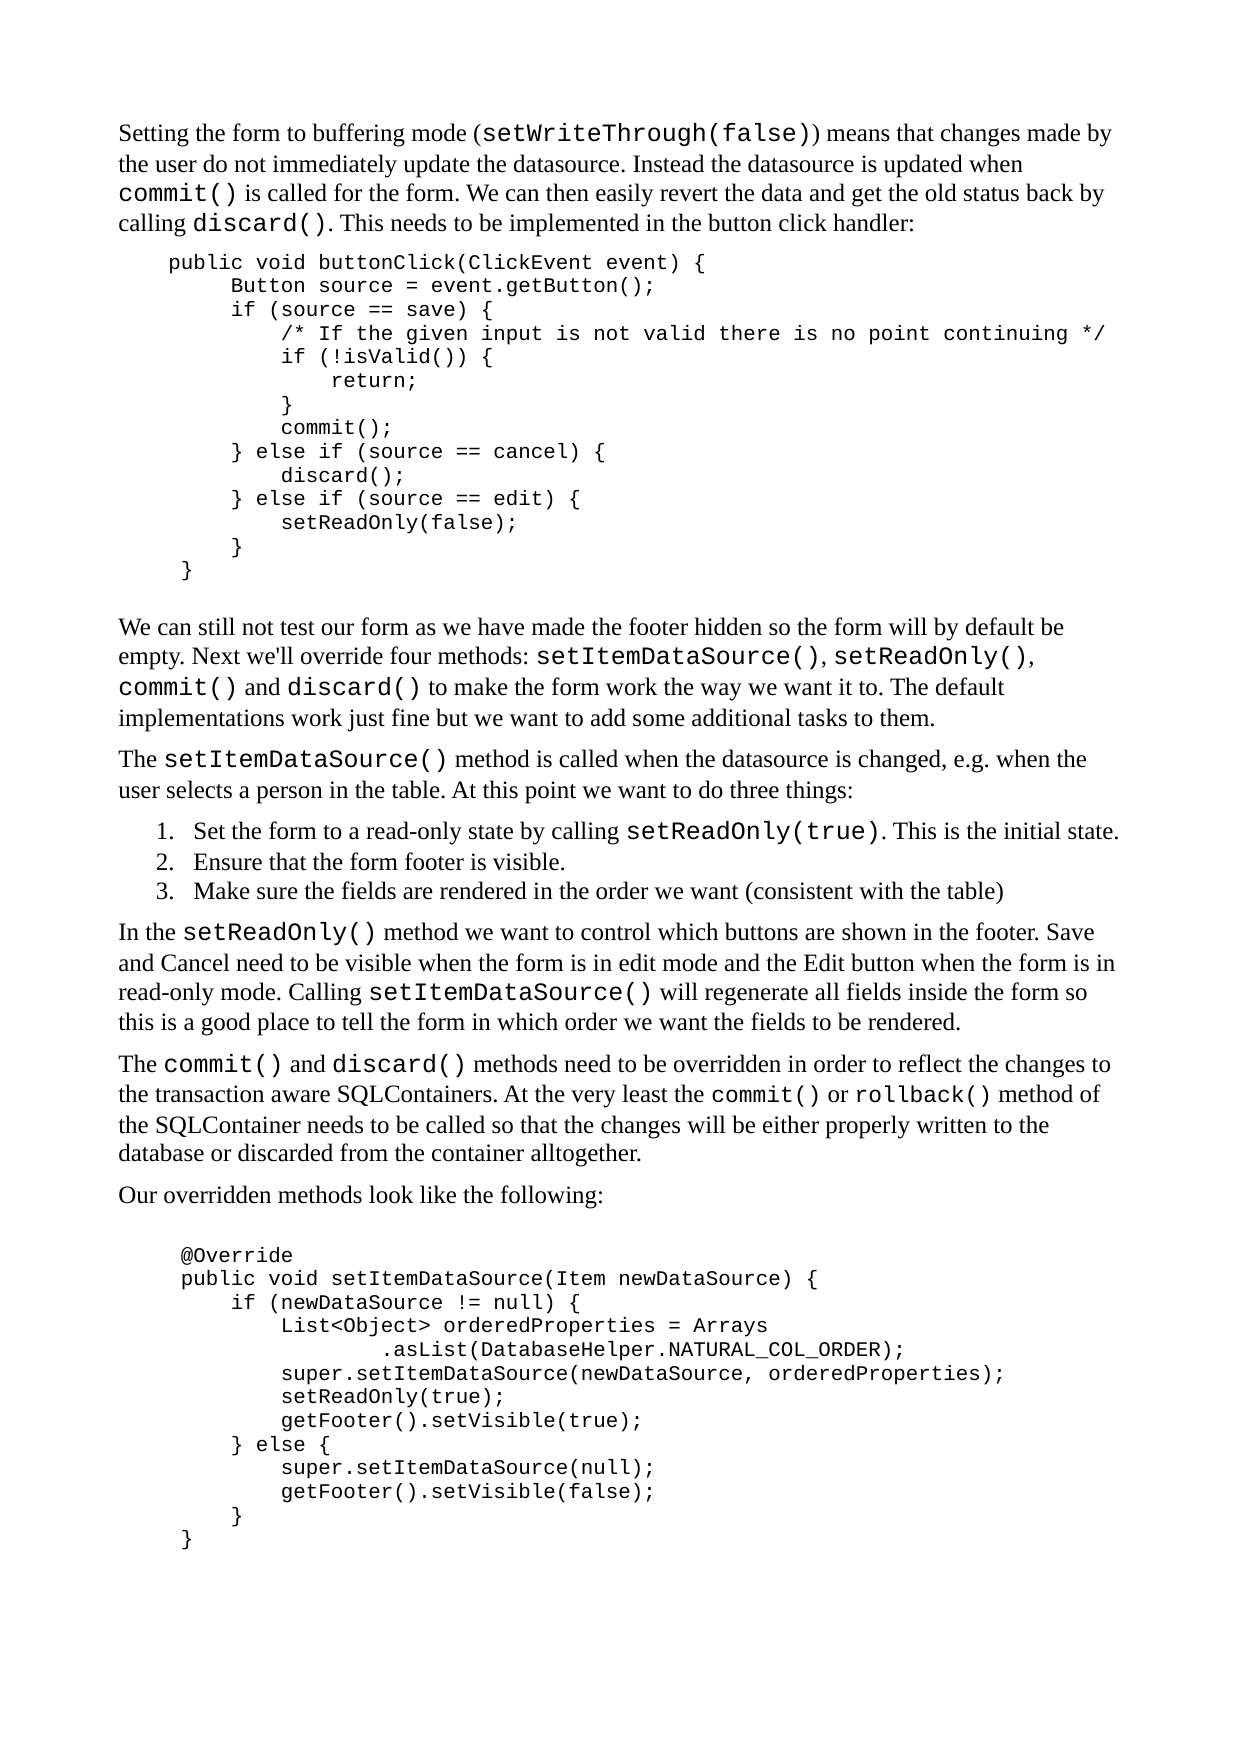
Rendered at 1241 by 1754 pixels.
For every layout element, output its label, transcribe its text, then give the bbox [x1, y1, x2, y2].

text /* If the given input is not valid there is no point continuing */ [118, 323, 1122, 346]
text setReadOnly(true); [118, 1386, 1122, 1410]
text List<Object> orderedProperties = Arrays [118, 1316, 1122, 1339]
text Button source = event.getButton(); [118, 276, 1122, 299]
text public void buttonClick(ClickEvent event) { [118, 252, 1122, 276]
text getFooter().setVisible(false); [118, 1481, 1122, 1505]
text The setItemDataSource() method is called when the datasource is changed, e.g. when the user selects a person in the table. At this point we want to do three things: [118, 744, 1122, 804]
list Set the form to a read-only state by calling setReadOnly(true). This is the initial state. [156, 816, 1122, 847]
text } [118, 536, 1122, 559]
text return; [118, 370, 1122, 394]
text .asList(DatabaseHelper.NATURAL_COL_ORDER); [118, 1339, 1122, 1363]
text } [118, 559, 1122, 583]
list Make sure the fields are rendered in the order we want (consistent with the table) [156, 876, 1122, 904]
text commit(); [118, 417, 1122, 441]
text We can still not test our form as we have made the footer hidden so the form will by default be empty. Next we'll override four methods: setItemDataSource(), setReadOnly(), commit() and discard() to make the form work the way we want it to. The default implementations work just fine but we want to add some additional tasks to them. [118, 612, 1122, 732]
text public void setItemDataSource(Item newDataSource) { [118, 1268, 1122, 1292]
text The commit() and discard() methods need to be overridden in order to reflect the changes to the transaction aware SQLContainers. At the very least the commit() or rollback() method of the SQLContainer needs to be called so that the changes will be either properly written to the database or discarded from the container alltogether. [118, 1049, 1122, 1167]
text } else { [118, 1434, 1122, 1457]
text setReadOnly(false); [118, 512, 1122, 536]
text if (!isValid()) { [118, 346, 1122, 370]
text Setting the form to buffering mode (setWriteThrough(false)) means that changes made by the user do not immediately update the datasource. Instead the datasource is updated when commit() is called for the form. We can then easily revert the data and get the old status back by calling discard(). This needs to be implemented in the button click handler: [118, 118, 1122, 239]
text getFooter().setVisible(true); [118, 1410, 1122, 1434]
text } [118, 1505, 1122, 1528]
text In the setReadOnly() method we want to control which buttons are shown in the footer. Save and Cancel need to be visible when the form is in edit mode and the Edit button when the form is in read-only mode. Calling setItemDataSource() will regenerate all fields inside the form so this is a good place to tell the form in which order we want the fields to be rendered. [118, 917, 1122, 1036]
text @Override [118, 1244, 1122, 1268]
text } else if (source == cancel) { [118, 441, 1122, 465]
text Our overridden methods look like the following: [118, 1180, 1122, 1208]
text super.setItemDataSource(null); [118, 1457, 1122, 1481]
text } [118, 394, 1122, 417]
text super.setItemDataSource(newDataSource, orderedProperties); [118, 1363, 1122, 1386]
text if (newDataSource != null) { [118, 1292, 1122, 1316]
text if (source == save) { [118, 299, 1122, 323]
text discard(); [118, 465, 1122, 488]
text } else if (source == edit) { [118, 488, 1122, 512]
text } [118, 1528, 1122, 1552]
list Ensure that the form footer is visible. [156, 847, 1122, 876]
